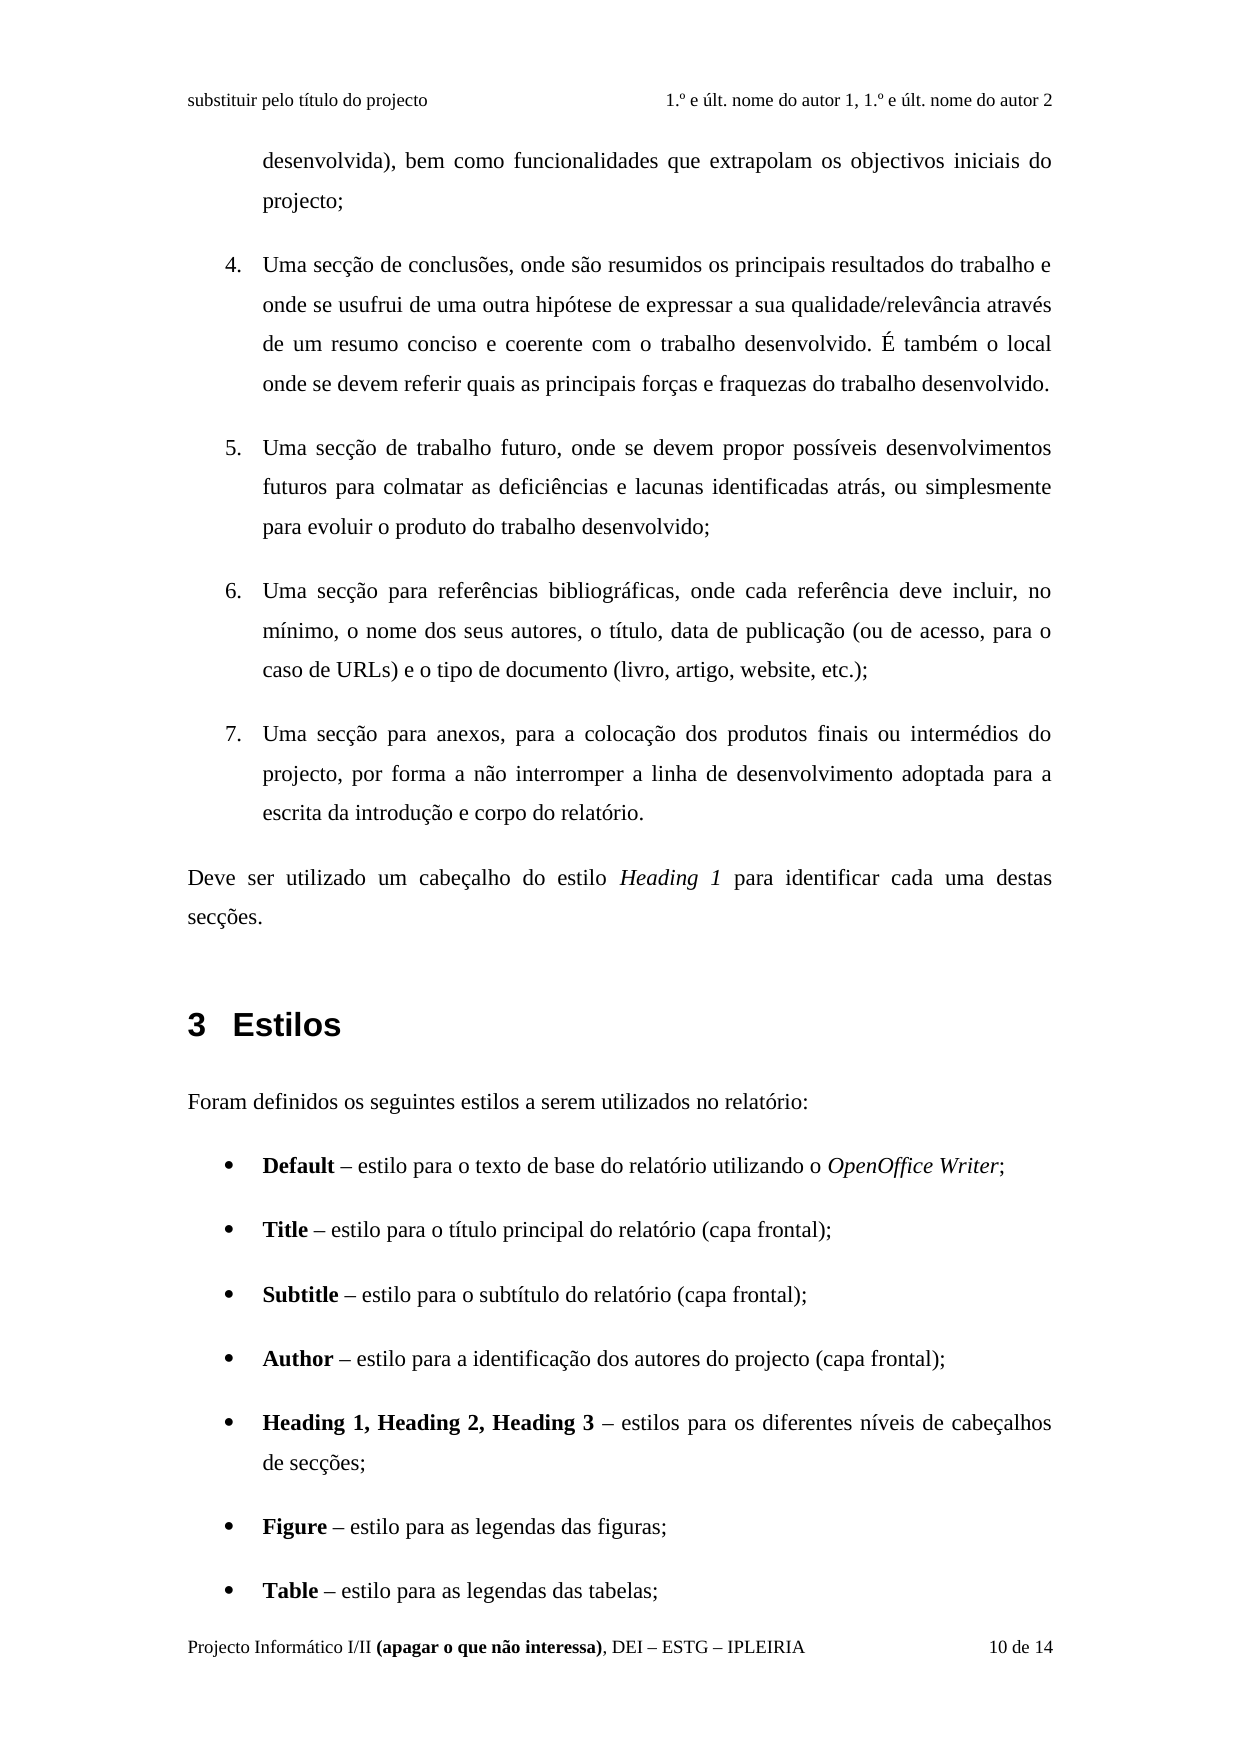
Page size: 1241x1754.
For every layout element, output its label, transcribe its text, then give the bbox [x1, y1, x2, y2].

list Uma secção para anexos, para a colocação dos produtos finais ou intermédios do projecto, por forma a não interromper a linha de desenvolvimento adoptada para a escrita da introdução e corpo do relatório. [225, 720, 1053, 826]
list desenvolvida), bem como funcionalidades que extrapolam os objectivos iniciais do projecto; [225, 147, 1053, 213]
list Table – estilo para as legendas das tabelas; [225, 1577, 1053, 1604]
list Uma secção de conclusões, onde são resumidos os principais resultados do trabalho e onde se usufrui de uma outra hipótese de expressar a sua qualidade/relevância através de um resumo conciso e coerente com o trabalho desenvolvido. É também o local onde se devem referir quais as principais forças e fraquezas do trabalho desenvolvido. [225, 251, 1053, 396]
text Deve ser utilizado um cabeçalho do estilo Heading 1 para identificar cada uma destas secções. [187, 864, 1053, 929]
list Default – estilo para o texto de base do relatório utilizando o OpenOffice Writer; [225, 1152, 1053, 1178]
list Uma secção de trabalho futuro, onde se devem propor possíveis desenvolvimentos futuros para colmatar as deficiências e lacunas identificadas atrás, ou simplesmente para evoluir o produto do trabalho desenvolvido; [225, 434, 1053, 539]
list Heading 1, Heading 2, Heading 3 – estilos para os diferentes níveis de cabeçalhos de secções; [225, 1409, 1053, 1475]
list Subtitle – estilo para o subtítulo do relatório (capa frontal); [225, 1281, 1053, 1307]
list Uma secção para referências bibliográficas, onde cada referência deve incluir, no mínimo, o nome dos seus autores, o título, data de publicação (ou de acesso, para o caso de URLs) e o tipo de documento (livro, artigo, website, etc.); [225, 577, 1053, 682]
subtitle Estilos [187, 1005, 1053, 1043]
list Figure – estilo para as legendas das figuras; [225, 1513, 1053, 1539]
text Foram definidos os seguintes estilos a serem utilizados no relatório: [187, 1088, 1053, 1114]
list Title – estilo para o título principal do relatório (capa frontal); [225, 1216, 1053, 1243]
list Author – estilo para a identificação dos autores do projecto (capa frontal); [225, 1345, 1053, 1371]
